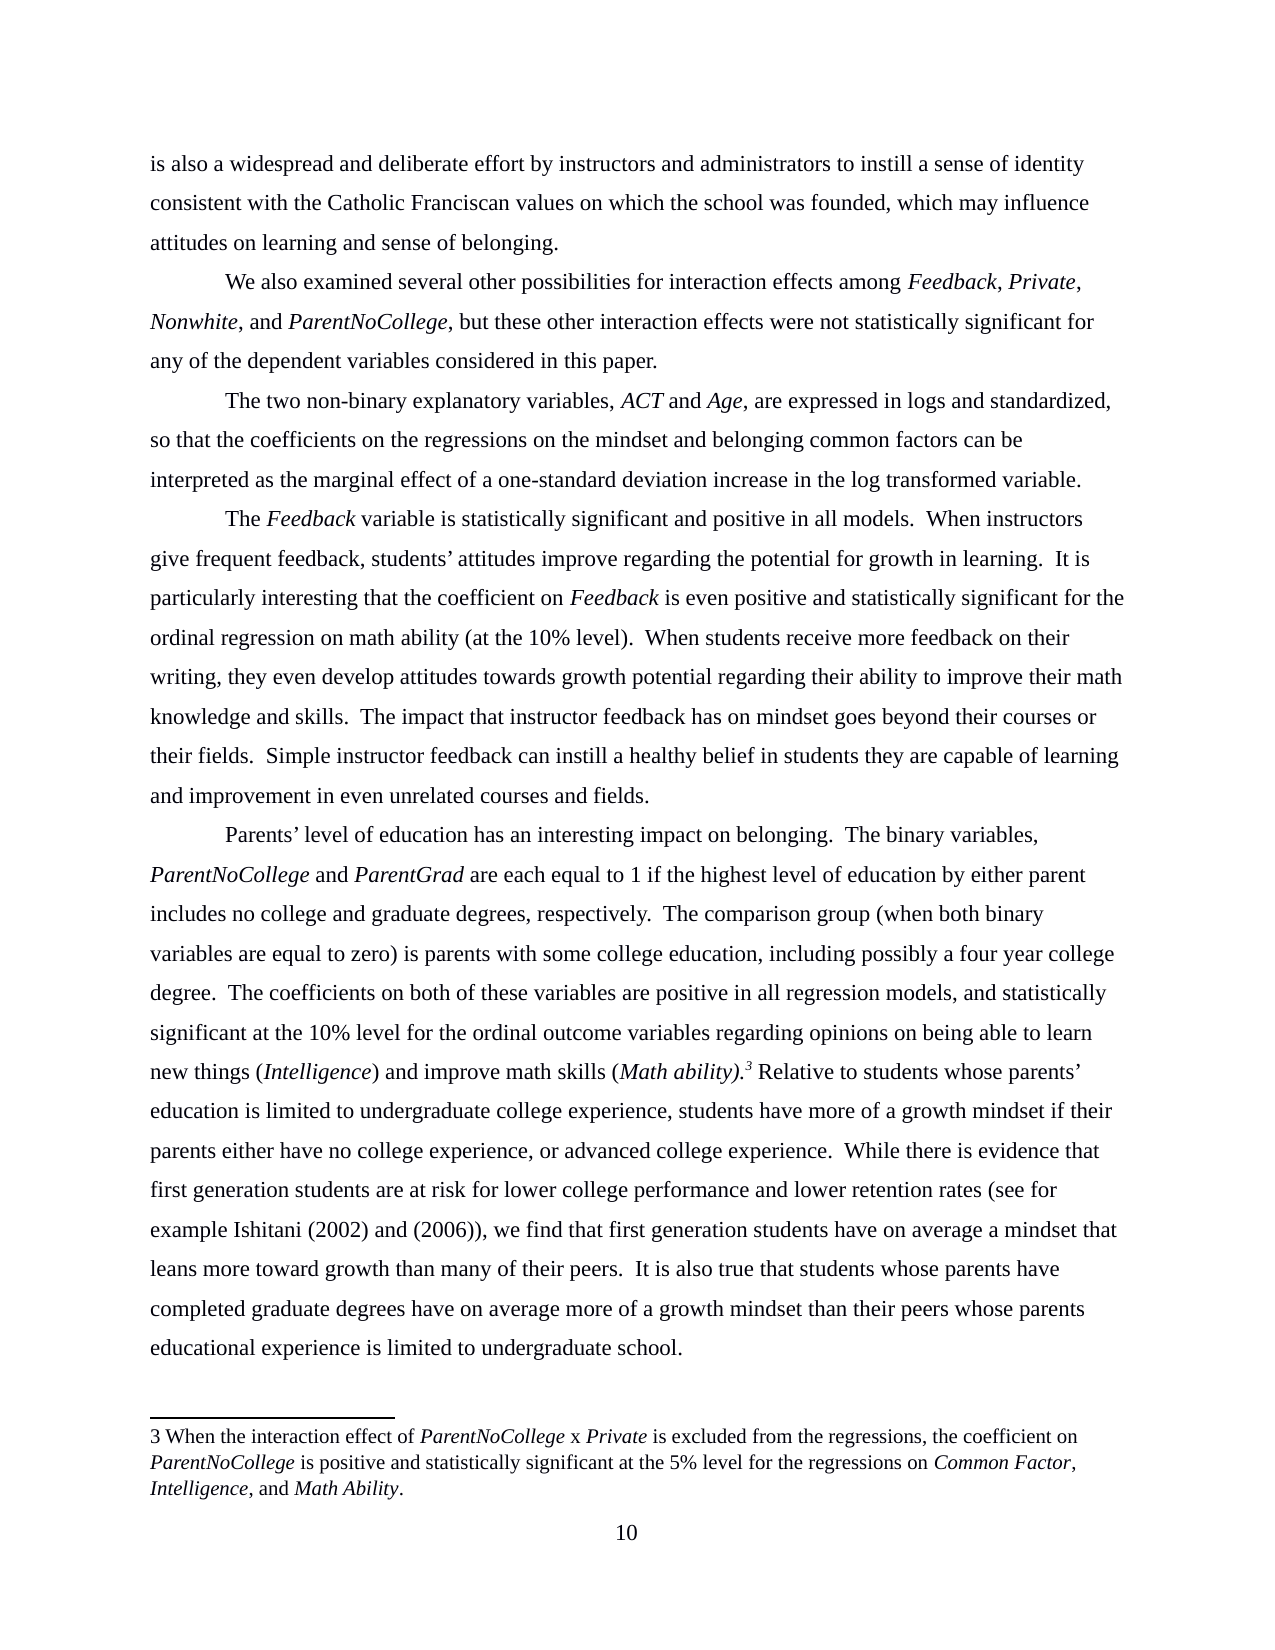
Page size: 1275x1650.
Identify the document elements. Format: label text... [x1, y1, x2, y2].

text Parents’ level of education has an interesting impact on belonging. The binary variables, ParentNoCollege and ParentGrad are each equal to 1 if the highest level of education by either parent includes no college and graduate degrees, respectively. The comparison group (when both binary variables are equal to zero) is parents with some college education, including possibly a four year college degree. The coefficients on both of these variables are positive in all regression models, and statistically significant at the 10% level for the ordinal outcome variables regarding opinions on being able to learn new things (Intelligence) and improve math skills (Math ability). Relative to students whose parents’ education is limited to undergraduate college experience, students have more of a growth mindset if their parents either have no college experience, or advanced college experience. While there is evidence that first generation students are at risk for lower college performance and lower retention rates (see for example Ishitani (2002) and (2006)), we find that first generation students have on average a mindset that leans more toward growth than many of their peers. It is also true that students whose parents have completed graduate degrees have on average more of a growth mindset than their peers whose parents educational experience is limited to undergraduate school. [150, 821, 1125, 1361]
text When the interaction effect of ParentNoCollege x Private is excluded from the regressions, the coefficient on ParentNoCollege is positive and statistically significant at the 5% level for the regressions on Common Factor, Intelligence, and Math Ability. [150, 1424, 1125, 1500]
text is also a widespread and deliberate effort by instructors and administrators to instill a sense of identity consistent with the Catholic Franciscan values on which the school was founded, which may influence attitudes on learning and sense of belonging. [150, 150, 1125, 255]
text We also examined several other possibilities for interaction effects among Feedback, Private, Nonwhite, and ParentNoCollege, but these other interaction effects were not statistically significant for any of the dependent variables considered in this paper. [150, 268, 1125, 374]
text The Feedback variable is statistically significant and positive in all models. When instructors give frequent feedback, students’ attitudes improve regarding the potential for growth in learning. It is particularly interesting that the coefficient on Feedback is even positive and statistically significant for the ordinal regression on math ability (at the 10% level). When students receive more feedback on their writing, they even develop attitudes towards growth potential regarding their ability to improve their math knowledge and skills. The impact that instructor feedback has on mindset goes beyond their courses or their fields. Simple instructor feedback can instill a healthy belief in students they are capable of learning and improvement in even unrelated courses and fields. [150, 505, 1125, 808]
text The two non-binary explanatory variables, ACT and Age, are expressed in logs and standardized, so that the coefficients on the regressions on the mindset and belonging common factors can be interpreted as the marginal effect of a one-standard deviation increase in the log transformed variable. [150, 387, 1125, 492]
